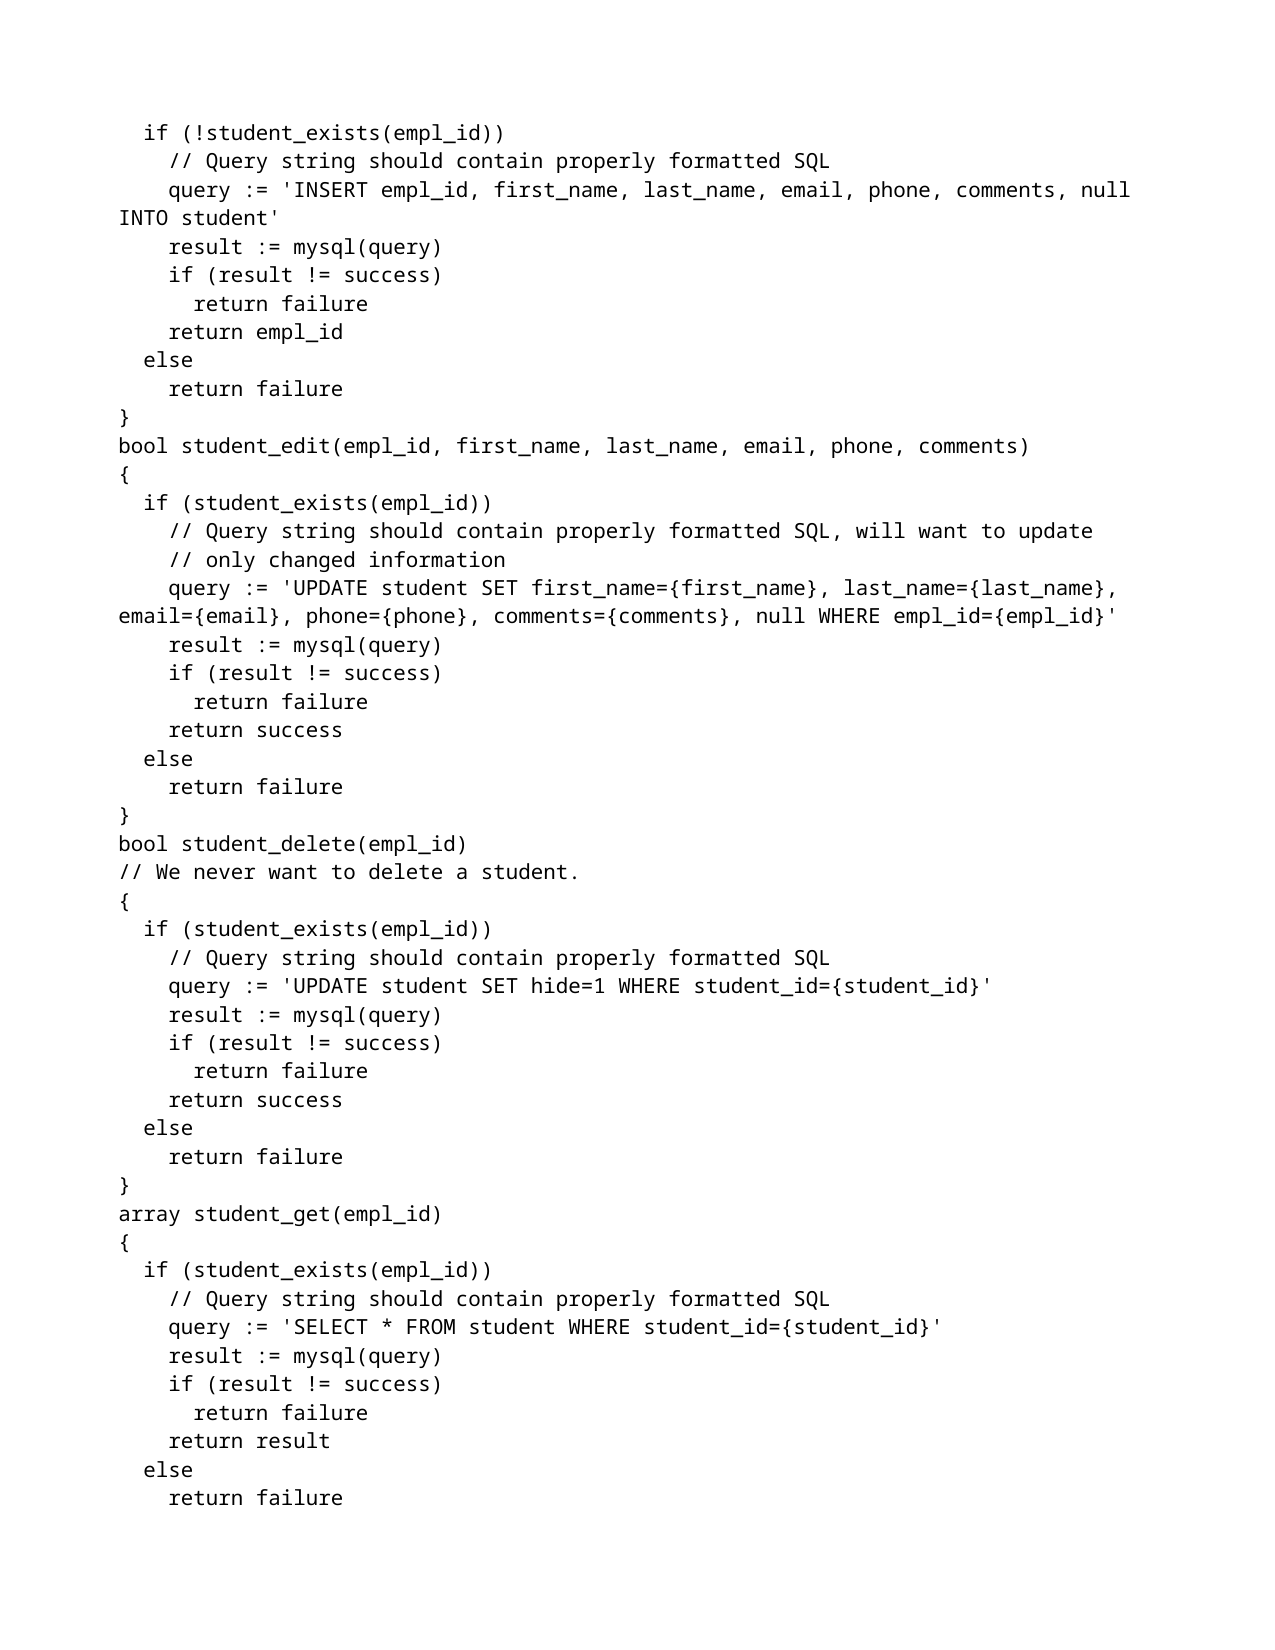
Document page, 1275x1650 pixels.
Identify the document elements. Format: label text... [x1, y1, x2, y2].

text return failure [118, 289, 1157, 317]
text { [118, 1227, 1157, 1256]
text query := 'UPDATE student SET hide=1 WHERE student_id={student_id}' [118, 971, 1157, 1000]
text } [118, 801, 1157, 829]
text if (result != success) [118, 1369, 1157, 1398]
text // only changed information [118, 545, 1157, 573]
text return failure [118, 1483, 1157, 1512]
text query := 'UPDATE student SET first_name={first_name}, last_name={last_name}, email={email}, phone={phone}, comments={comments}, null WHERE empl_id={empl_id}' [118, 573, 1157, 630]
text else [118, 1455, 1157, 1483]
text return failure [118, 1142, 1157, 1170]
text return empl_id [118, 317, 1157, 346]
text // Query string should contain properly formatted SQL [118, 943, 1157, 971]
text return success [118, 1085, 1157, 1113]
text bool student_edit(empl_id, first_name, last_name, email, phone, comments) [118, 431, 1157, 459]
text if (result != success) [118, 658, 1157, 687]
text return failure [118, 1057, 1157, 1085]
text else [118, 346, 1157, 374]
text return failure [118, 374, 1157, 402]
text return failure [118, 772, 1157, 801]
text return result [118, 1426, 1157, 1455]
text query := 'SELECT * FROM student WHERE student_id={student_id}' [118, 1312, 1157, 1341]
text if (result != success) [118, 260, 1157, 289]
text array student_get(empl_id) [118, 1199, 1157, 1227]
text return failure [118, 1398, 1157, 1426]
text result := mysql(query) [118, 1000, 1157, 1028]
text else [118, 744, 1157, 772]
text return failure [118, 687, 1157, 715]
text { [118, 886, 1157, 914]
text // Query string should contain properly formatted SQL [118, 147, 1157, 175]
text bool student_delete(empl_id) [118, 829, 1157, 857]
text result := mysql(query) [118, 1341, 1157, 1369]
text result := mysql(query) [118, 630, 1157, 658]
text if (student_exists(empl_id)) [118, 488, 1157, 516]
text else [118, 1113, 1157, 1142]
text // We never want to delete a student. [118, 857, 1157, 886]
text } [118, 402, 1157, 431]
text query := 'INSERT empl_id, first_name, last_name, email, phone, comments, null INTO student' [118, 175, 1157, 232]
text if (result != success) [118, 1028, 1157, 1057]
text // Query string should contain properly formatted SQL, will want to update [118, 516, 1157, 545]
text if (student_exists(empl_id)) [118, 1256, 1157, 1284]
text if (!student_exists(empl_id)) [118, 118, 1157, 147]
text result := mysql(query) [118, 232, 1157, 260]
text } [118, 1170, 1157, 1199]
text // Query string should contain properly formatted SQL [118, 1284, 1157, 1312]
text { [118, 459, 1157, 488]
text return success [118, 715, 1157, 744]
text if (student_exists(empl_id)) [118, 914, 1157, 943]
